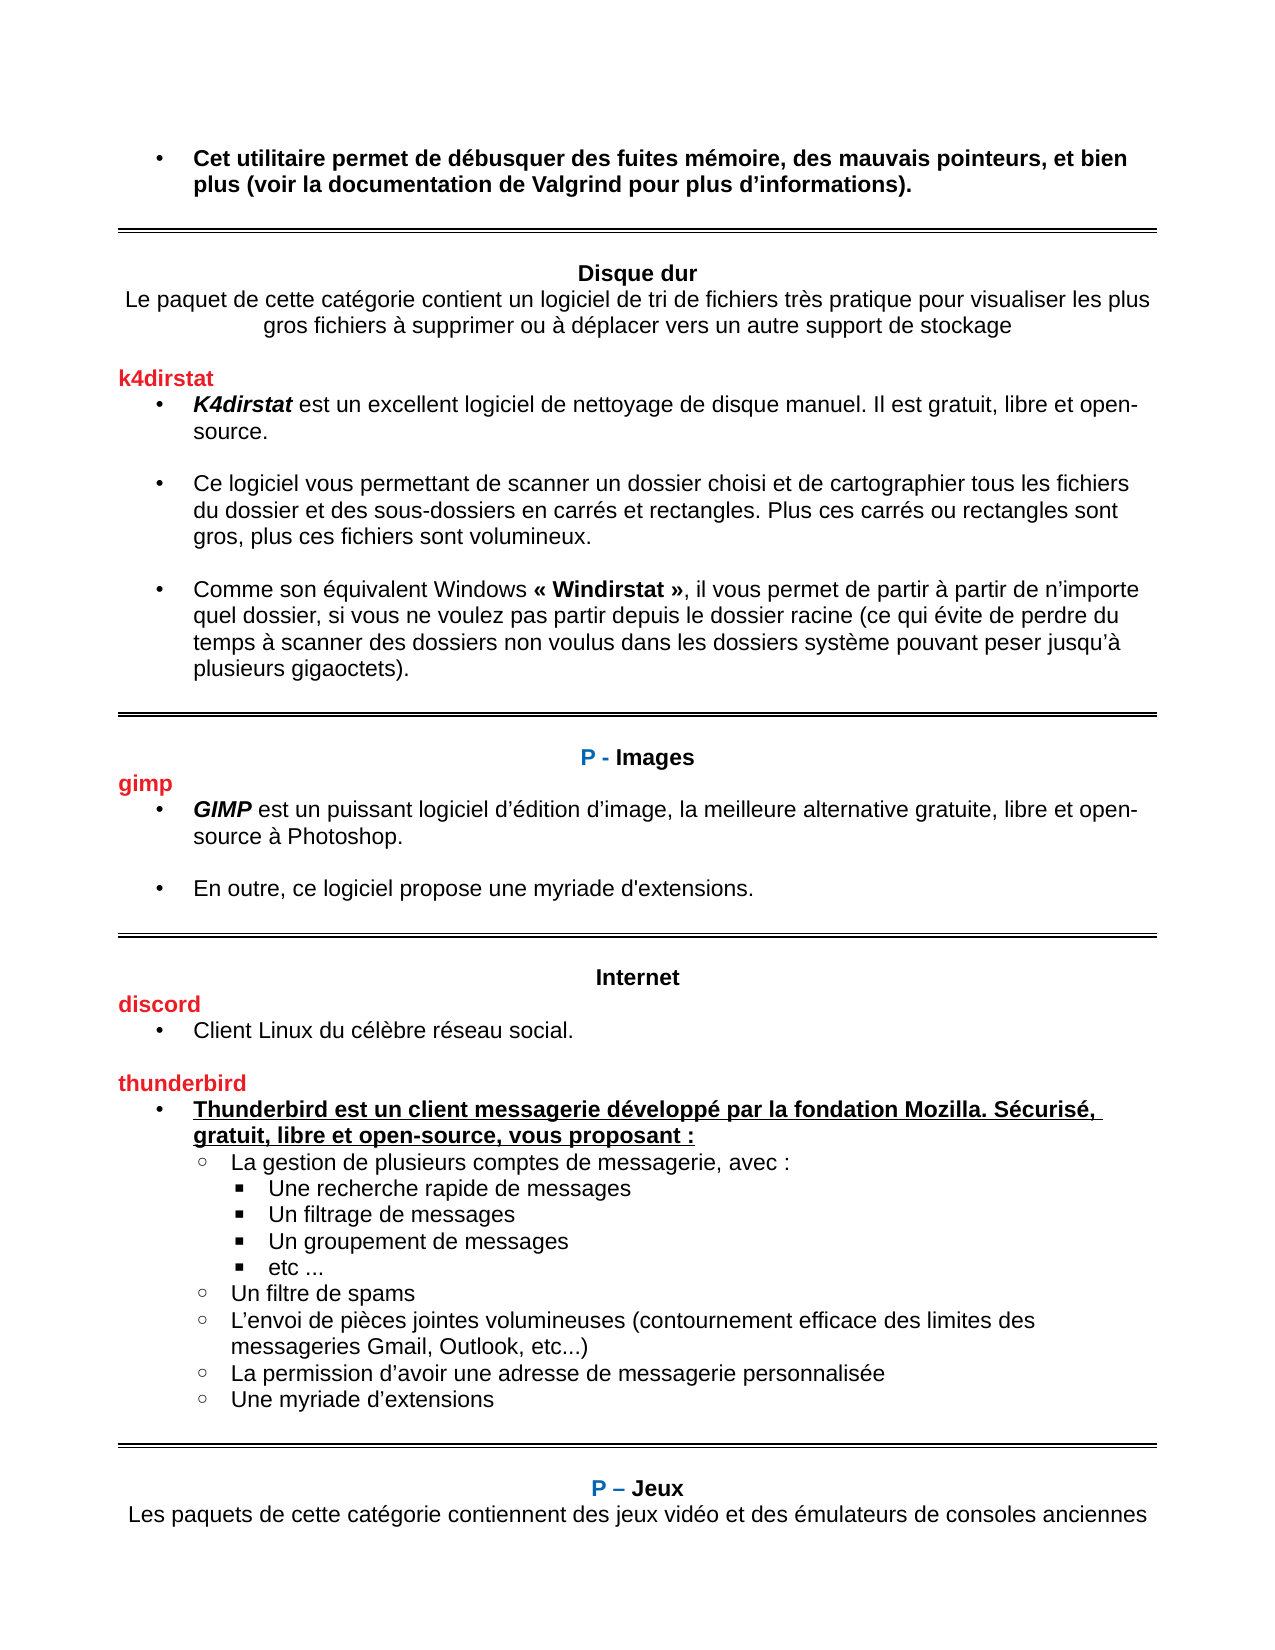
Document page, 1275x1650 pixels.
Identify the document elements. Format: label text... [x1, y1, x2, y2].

list Une recherche rapide de messages [231, 1175, 1157, 1201]
list Ce logiciel vous permettant de scanner un dossier choisi et de cartographier tous les fichiers du dossier et des sous-dossiers en carrés et rectangles. Plus ces carrés ou rectangles sont gros, plus ces fichiers sont volumineux. [156, 470, 1157, 549]
list L’envoi de pièces jointes volumineuses (contournement efficace des limites des messageries Gmail, Outlook, etc...) [193, 1307, 1157, 1359]
list etc ... [231, 1254, 1157, 1280]
list La permission d’avoir une adresse de messagerie personnalisée [193, 1359, 1157, 1386]
list K4dirstat est un excellent logiciel de nettoyage de disque manuel. Il est gratuit, libre et open-source. [156, 391, 1157, 444]
list Un groupement de messages [231, 1228, 1157, 1254]
text Les paquets de cette catégorie contiennent des jeux vidéo et des émulateurs de consoles anciennes [118, 1501, 1157, 1527]
list Une myriade d’extensions [193, 1386, 1157, 1412]
list Cet utilitaire permet de débusquer des fuites mémoire, des mauvais pointeurs, et bien plus (voir la documentation de Valgrind pour plus d’informations). [156, 144, 1157, 197]
list GIMP est un puissant logiciel d’édition d’image, la meilleure alternative gratuite, libre et open-source à Photoshop. [156, 796, 1157, 849]
list Un filtrage de messages [231, 1201, 1157, 1228]
list Un filtre de spams [193, 1280, 1157, 1307]
text discord [118, 991, 1157, 1017]
list Client Linux du célèbre réseau social. [156, 1017, 1157, 1043]
list En outre, ce logiciel propose une myriade d'extensions. [156, 875, 1157, 902]
text Disque dur [118, 259, 1157, 286]
text gimp [118, 770, 1157, 796]
text Le paquet de cette catégorie contient un logiciel de tri de fichiers très pratique pour visualiser les plus gros fichiers à supprimer ou à déplacer vers un autre support de stockage [118, 286, 1157, 339]
text k4dirstat [118, 365, 1157, 391]
list La gestion de plusieurs comptes de messagerie, avec : [193, 1149, 1157, 1175]
text P – Jeux [118, 1474, 1157, 1501]
text P - Images [118, 744, 1157, 770]
text Internet [118, 964, 1157, 991]
list Comme son équivalent Windows « Windirstat », il vous permet de partir à partir de n’importe quel dossier, si vous ne voulez pas partir depuis le dossier racine (ce qui évite de perdre du temps à scanner des dossiers non voulus dans les dossiers système pouvant peser jusqu’à plusieurs gigaoctets). [156, 576, 1157, 681]
text thunderbird [118, 1069, 1157, 1096]
list Thunderbird est un client messagerie développé par la fondation Mozilla. Sécurisé, gratuit, libre et open-source, vous proposant : [156, 1096, 1157, 1149]
